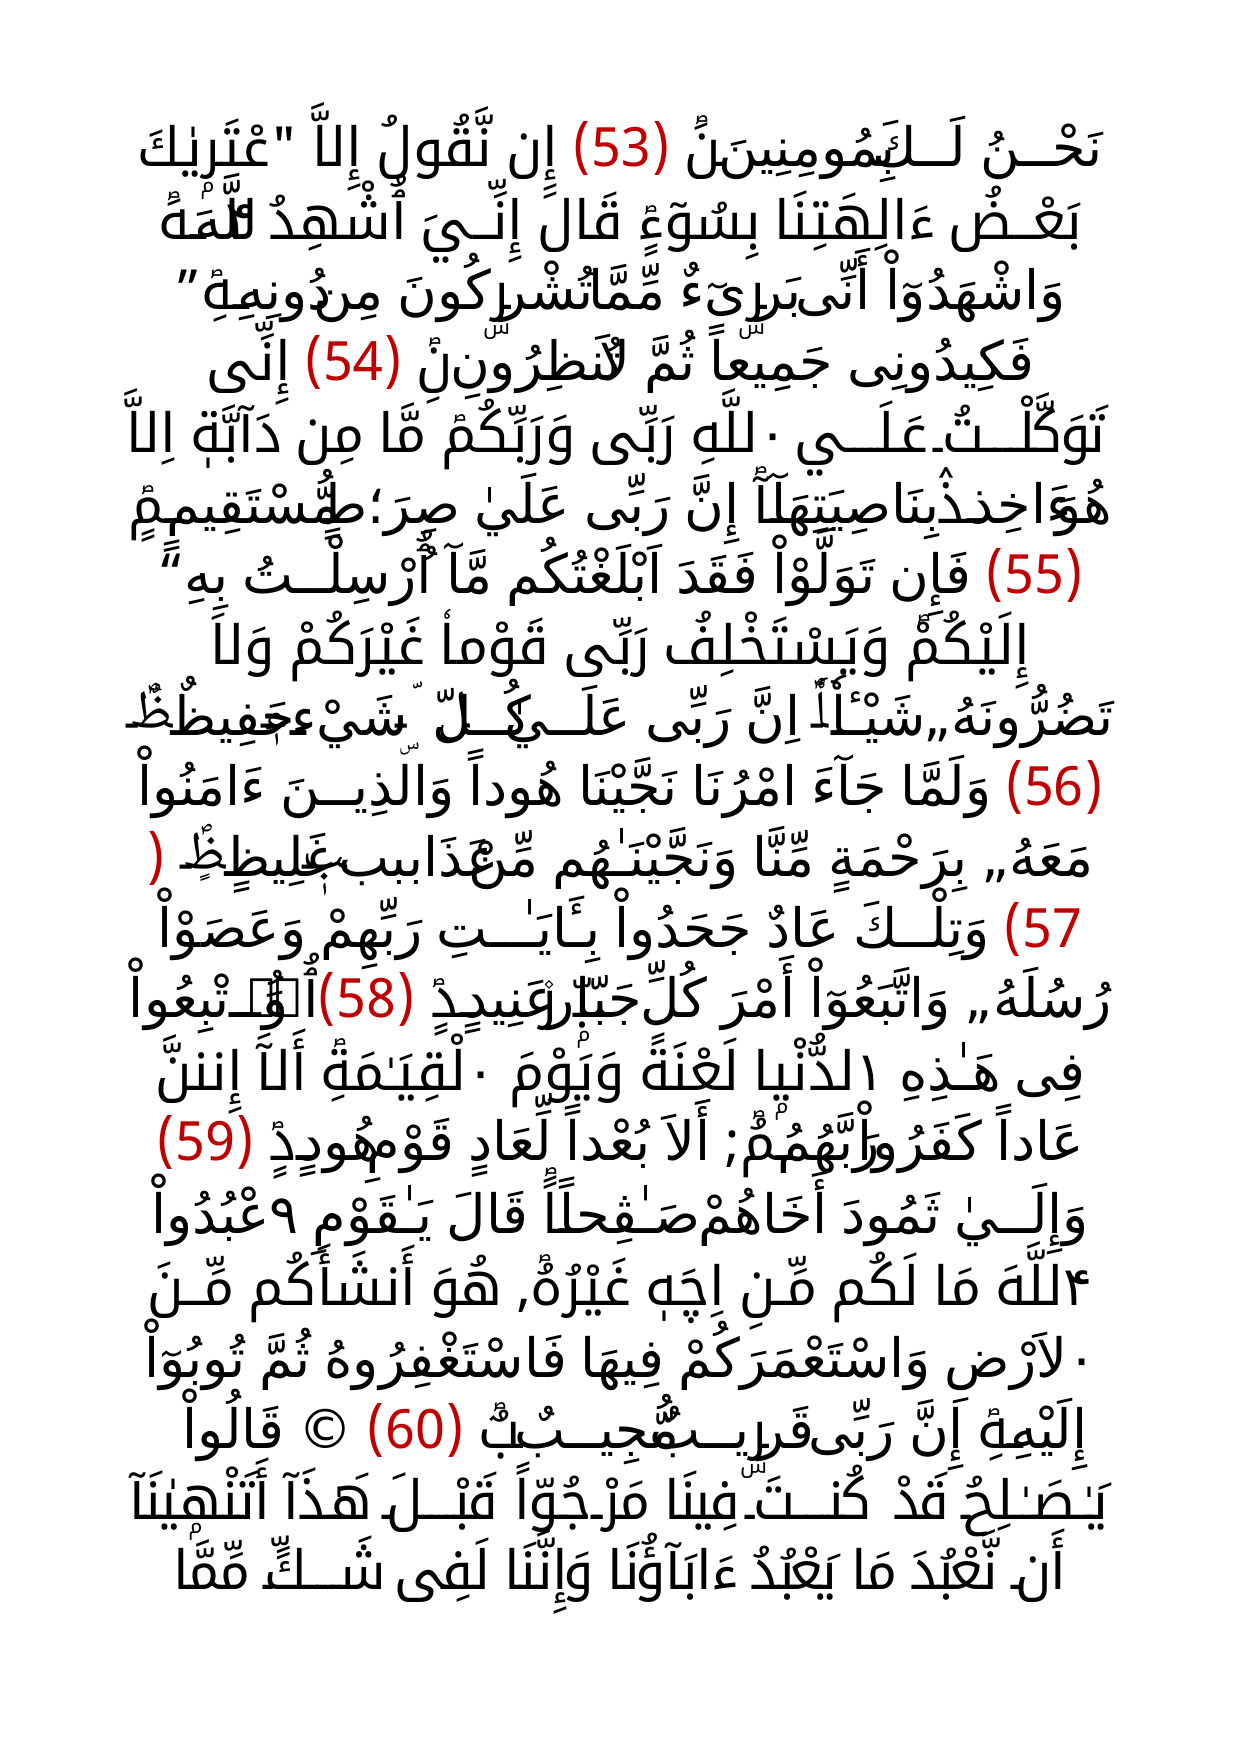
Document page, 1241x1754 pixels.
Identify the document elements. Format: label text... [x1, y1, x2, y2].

text وَكِيل٘ؐ (12) اَمْ يَقُولُونَ "فْتَرۭيٰهُؐ قُـلْ فَاتُواْ بِعَشْرۣ سُوَرٍ مِّثْلِهِ” مُفْتَرَيَـٰــتٍ وَادْعُواْ مَنِ 'سْتَطَعْتُم مِّن دُونِ ۱للَّهِ إِننن كُنتُمْ صَـٰدِقِينَؐ (13) فَإِلَّمْ يَسْتَجِيبُواْ لَكُمْ فَاعْلَمُوٓاْ أَنَّمَآ ٱُنزۣلَ بِعِلْمِ ۱للَّهِ وَأَن لٓاَّ إِچَهَ إِلاَّ هُوَؐ فَهَــلَ اَنتُم مُّسْلِمُونَؐ (14) ® مَــن كَانَ يُرۣيدُ ۴لْحَيَوٰةَ ۰لدُّنْيۭا وَزۣينَتَهَا نُوَفِّ إِلَيْهِمُ; أَعْمَـٰلَهُمْ فِيهَا وَهُمْ فِيهَا لاَ يُبْخَسُونَؐ (15) ٱُوْلَئِــكَ ۰لذِينَ لَيْــسَ لَهُمْ فِى ۱لاَخِرَةِ إِلاَّ ۰لنَّارُؐ وَحَبِطَ مَا صَنَعُواْ فِيهَاؐ وَبَـٰطِــلٌ مَّا كَانُواْ يَعْمَلُونَؐ (16) أَفَمَــن كَانَ عَلَيٰ بَيِّنَةٍ مِّن رَّبِّهِ” وَيَتْلُوهُ شَاهِدٌ مِّنْهُؐ وَمِــن قَبْلِهِ” كِتَـٰــبُ مُوسۭيٰٓ إِمَاماً وَرَحْمَةٗؐ ۷وْلَئِــكَ يُومِنُونَ بِهِؐ” وَمَنْ يَّكْفُرْ بِهِ” مِــنَ ۰لاَحْزَابببِ فَالنَّارُ مَوْعِدُهُؐ, فَلاَ تَكُ فِى مِرْيَةٍ مِّنْهُؐ إِنَّهُ ۴لْحَـقُّ مِـن رَّبِّكَؐ وَچَكِــنَّ أَكْثَرَ ۰لنَّاسسسِ لاَ يُومِنُونَؐ (17) وَمَــنَ اَظْلَمُ مِمَّنِ 'فْتَرۭيٰ عَلَــي ۰للَّهِ كَذِباٗؐ ۷وْلَئِــكَ يُعْرَضُونَ عَلَيٰ رَبِّهِمْ وَيَقُولُ ۴لاَشْهَـٰدُ هَـٰٓؤُلآَءِ ۱لذِيــنَ كَذَبُواْ عَلَيٰ رَبِّهِمُؐ; أَلاَ لَعْنَةُ ۴للَّهِ عَلَــي ۰لظَّـٰلِمِينَ (18) ۰لذِيــنَ يَصُدُّونَ عَــن سَبِيـلِ ۱للَّهِ وَيَبْغُونَهَا عِوَجاً وَهُم بِالاَخِرَةِ هُمْ كَـٰفِرُونَؐ (19) ٱُوْلَئِــكَ لَمْ يَكُونُواْ مُعْجِزۣيــنَ فِى ۱لاَرْضِ وَمَا كَانَ لَهُم مِّن دُونِ ۱للَّهِ مِنَ اَوْلِيَآءَؐ يُضَـٰعَفُ لَهُمُ ۴لْعَذَابببُؐ مَا كَانُواْ يَسْتَطِيعُونَ ۰لسَّمْعَ وَمَا كَانُواْ يُبْصِرُونَؐ (20) ٱُوْلَئِكَ ۰لذِيــنَ خَسِرُوٓاْ أَنفُسَهُمْ وَضَــلَّ عَنْهُم مَّا كَانُواْ يَفْتَرُونَؐ (21) لاَ جَرَمَ أَنَّهُمْ فِى ۱لاَخِرَةِ هُمُ ۴لاَخْسَرُونَؐ (22) إِنَّ ۰لذِيــنَ ءَامَنُواْ وَعَمِلُواْ ۴ڤصَّـٰڤِحَـٰــتِ وَأَخْبَتُوٓاْ إِلَيٰ رَبِّهِمُ; ٱُوْلَئِــكَ أَصْحَـٰــبُ ۴لْجَنَّةِؐ هُمْ فِيهَا خَـٰلِدُونَؐ (23) © مَثَلُ ۴لْفَرۣيقَيْــنۣ كَالاَعْمۭيٰ وَالاَصَمِّ وَالْبَصِيرۣ وَالسَّمِيعِؐ هَلْ يَسْتَوۣيَـٰــنۣ مَثَلٗؐا اَفَلاَ تَذَّكَّرُونَؐ (24) وَلَقَدَ اَرْسَلْنَا نُوحاٗ اِلَيٰ قَوْمِهِؐ“ إِنِّى لَكُمْ نَذِيرٌ مُّبِين٘ (25) اَن لاَّ تَعْبُدُوٓاْ إِلاَّ ۰للَّهَؐ إِنِّــيَ أَخَافُ عَلَيْكُمْ عَذَابببَ يَوْمٖ اَلِيمٍؐ (26) فَقَالَ ۰لْمَلُءَ ۴لذِيــنَ كَفَرُواْ مِن قَوْمِهِ” مَا نَرۭيٰكَ إِلاَّ بَشَراً مِّثْلَنَا وَمَا نَرۭيٰكَ "تَّبَعَكَ إِلاَّ ۰لذِينَ هُمُ; أَرَاذِلُنَا بَادِيَ ۰لرَّأْيِؐ وَمَا نَرۭيٰ لَكُمْ عَلَيْنَا مِـن فَضْلٙ بَلْ نَظُنُّكُمْ كَـٰذِبِينَؐ (27) قَالَ يَـٰقَوْمِ أَرَ×يْتُمُ; إِن كُنتُ عَلَيٰ بَيِّنَةٍ مِّن رَّبِّى وَءَاتۭيٰنِى رَحْمَةً مِّـنْ عِندِهِ” فَعَمِيَــتْ عَلَيْكُمُ; أَنُلْزۣمُكُمُوهَــا وَأَنتُمْ لَهَــا كَـٰرۣهُونَؐ (28) وَيَـٰقَوْمِ لآَ أَسْــَٔلُكُمْ عَلَيْهِ مَالٗؐا اِنَ اَجْرۣيَ إِلاَّ عَلَــي ۰للَّهِؐ وَمَآ أَنَا بِطَارۣدِ ۱لذِيــنَ ءَامَنُوٓاْ إِنَّهُم مُّچَقُواْ رَبِّهِمْؐ وَچَكِنِّيَ أَرۭيٰكُمْ قَوْماً تَجْهَلُونَؐ (29) وَيَـٰقَوْمِ مَنْ يَّنصُرُنِى مِــنَ ۰للَّهِ إِن طَرَدتُّهُمُؐ; أَفَلاَ تَذَّكَّرُونَؐ (30) وَلآَ أَقُولُ لَكُمْ عِندِى خَزَآئِـــنُ ۴للَّهِ وَلآَ أَعْلَمُ ۴لْغَيْــبَ وَلآَ أَقُولُ إِنِّى مَلَــكٌؐ وَلآَ أَقُولُ لِلذِينَ تَزْدَرۣىٓ أَعْيُنُكُمْ لَنْ يُّوتِيَهُمُ ۴للَّهُ خَيْراٗؐ ۱للَّهُ أَعْلَمُ بِمَا فِىٓ أَنفُسِهِمُؐ; إِنِّيَ إِذاً لَّمِــنَ ۰لظَّـٰلِمِينَؐ (31) ® قَالُواْ يَـٰنُوحُ قَدْ جَـٰدَلْتَنَا فَأَكْثَرْتتتَ جِدَ؛لَنَا فَاتِنَا بِمَا تَعِدُنَآ إِن كُنــتَ مِــنَ ۰لصَّـٰدِقِينَؐ (32) قَالَ إِنَّمَا يَاتِيكُم بِهِ ۱للَّهُ إِن شَآءَ وَمَآ أَنتُم بِمُعْجِزۣينَؐ (33) وَلاَ يَنفَعُكُمْ نُصْحِيَ إِنَ اَرَدتتتُّ أَنَ اَنصَحَ لَكُمُ; إِن كَانننَ ۰للَّهُ يُرۣيدُ أَنْ يُّغْوۣيَكُمْؐ هُوَ رَبُّكُمْؐ وَإِلَيْهِ تُرْجَعُونَؐ (34) أَمْ يَقُولُونَ "فْتَرۭيٰهُؐ قُلِ اِنِ 'فْتَرَيْتُهُ„ فَعَلَيَّ إِجْرَامِى وَأَنَا بَرۣىٓءٌ مِّمَّا تُجْرۣمُونَؐ (35) وَٱُوحِيَ إِلَيٰ نُوحٖ اَنَّهُ„ لَنْ يُّومِــنَ مِـن قَوْمِــكَ إِلاَّ مَــن قَدَ —امَنَؐ فَلاَ تَبْتَئِسْ بِمَا كَانُواْ يَفْعَلُونَؐ (36) وَاصْنَعِ ۱لْفُلْكَ بِأَعْيُنِنَا وَوَحْيِنَاؐ وَلاَ تُخَــٰـطِـبْـنِى فِى ۱لذِيــنَ ظَلَمُوٓاْ إِنَّهُم مُّغْرَقُونَؐ (37) وَيَصْنَعُ ۴لْفُلْــكَ وَكُلَّمَا مَرَّ عَلَيْهِ مَلٌءَ مِّن قَوْمِهِ” سَخِرُواْ مِنْهُؐ قَالَ إِن تَسْخَرُواْ مِنَّا فَإِنَّا نَسْخَرُ مِنكُمْ كَمَا تَسْخَرُونَؐ (38) فَسَوْفَ تَعْلَمُونَ مَـنْ يَّاتِيهِ عَذَابببٌ يُخْزۣيهِ وَيَحِلُّ عَلَيْهِ عَذَابببٌ مُّقِيم٘ؐ (39) حَتَّيٰٓ إِذَا جَآءَ امْرُنَا وَفَارَ ۰لتَّنُّورُ قُلْنَا "حْمِـلْ فِيهَا مِــن كُلِّ زَوْجَيْـنِ 'ثْنَيْنِ وَأَهْلَــكَ إِلاَّ مَن سَبَقَ عَلَيْهِ ۱لْقَوْلُ وَمَــنَ —امَنَؐ وَمَآ ءَامَنَ مَعَهُ; إِلاَّ قَلِيــلٌؐ (40) ¥ وَقَالَ "رْكَبُواْ فِيهَا بِسْمِ ۱للَّهِ مُجْرۭيٰهَا وَمُرْسۭيٰهَآؐ إِنَّ رَبِّى لَغَفُورٌ رَّحِيمٌؐ (41) وَهِيَ تَجْرۣى بِهِمْ فِى مَوْجٍ كَالْجِبَالِؐ وَنَادۭيٰ نُوح٘ 'بْنَهُ„ وَكَانَ فِى مَعْزۣلٍ يَـٰبُنَيِّ 'رْكَــبْ مَعَنَا وَلاَ تَكُن مَّعَ ۰لْكۭـٰفِـرۣينَؐ (42) قَالَ سَـَٔاوۣىٓ إِلَــيٰ جَبَــلٍ يَعْصِمُنِى مِــنَ ۰لْمَآءِؐ قَالَ لاَ عَـٰصِمَ ۰لْيَوْمَ مِنَ اَمْرۣ ۱للَّهِ إِلاَّ مَن رَّحِمَؐ وَحَالَ بَيْنَهُمَا ۰لْمَوْجُ فَكَانَ مِــنَ ۰لْمُغْرَقِينَؐ (43) وَقِيلَ يَـٰٓأَرْضُ èبْلَعِى مَآءَكككِ وَيَـٰسَمَآءُ اَ۬قْلِعِىؐ وَغِيــضَ ۰لْمَآءُ وَقُضِــيَ ۰لاَمْرُ وَاسْتَوَتتتْ عَلَي ۰لْجُودِيﱢّؐ وَقِيـلَ بُعْداً لِّلْقَوْمِ ۱لظَّـٰلِمِينَؐ (44) وَنَادۭيٰ نُوحٌ رَّبَّهُ„ فَقَالَ رَبببِّ إِنَّ "بْنِى مِنَ اَهْلِى وَإِنَّ وَعْدَكَ ۰لْحَقُّؐ وَأَنــتَ أَحْكَمُ ۴لْحَـٰكِمِينَؐ (45) قَالَ يَـٰنُوحُ إِنَّهُ„ لَيْسَ مِــنَ اَهْلِــكَؐ إِنَّهُ„ عَمَــل٘ غَيْرُ صَـٰلِحٍؐ فَلاَ تَسْـَٔلَـــنّۣ” مَا لَيْــسَ لَكَ بِهِ” عِلْم٘ؐ اِنِّيَ أَعِظُــكَ أَن تَكُونَ مِــنَ ۰لْجَـٰهِلِينَؐ (46) قَالَ رَبِّ إِنِّيَ أَعُوذُ بِــكَ أَنننَ اَسْـَٔلَــكَ مَا لَيْسَ لِى بِهِ” عِلْمٌؐ وَإِلاَّ تَغْفِرْ لِى وَتَرْحَمْنِىٓ أَكُن مِّنَ ۰لْخَـٰسِرۣينَؐ (47) قِيـلَ يَـٰنُوحُ èهْبِطْ بِسَچَمٍ مِّنَّا وَبَرَكَـٰــتٖ عَلَيْــكَ وَعَلَــيٰٓ ٱُمَمٍ مِّمَّــن مَّعَــكَؐ وَٱُمَمٌ سَنُمَتِّعُهُمْ ثُمَّ يَمَسُّهُم مِّنَّا عَذَاببب٘ اَلِيمٌؐ (48) تِلْــكَ مِــنَ اَنۢبَآءِ ۱لْغَيْبِ نُوحِيهَآ إِلَيْــكَؐ مَا كُنــتَ تَعْلَمُهَآ أَنــتَ وَلاَ قَوْمُــكَ مِــن قَبْلِ هَـٰذَاؐ فَاصْبِـرۣؐ اِنَّ ۰لْعَـٰقِبَةَ لِلْمُتَّقِينَؐ (49) وَإِلَــيٰ عَادٖ اَخَاهُمْ هُوداًؐ قَالَ يَـٰقَوْمِ ۹عْبُدُواْ ۴للَّهَ مَا لَكُم مِّـنِ اِچَهٖ غَيْرُهُؐ; إِنَ اَنتُمُ; إِلاَّ مُفْتَرُونَؐ (50) يَـٰقَوْمِ لآَ أَسْـَٔلُكُمْ عَلَيْهِ أَجْراٗؐ اِنَ اَجْرۣيَ إِلاَّ عَلَي ۰ﻟ﮲ فَطَرَنِيَؐ أَفَلاَ تَعْقِلُونَؐ (51) وَيَـٰقَوْمِ 'سْتَغْفِرُواْ رَبَّكُمْ ثُمَّ تُوبُوٓاْ إِلَيْهِ يُرْسِـلِ ۱لسَّمَآءَ عَلَيْكُم مِّدْرَاراً وَيَزۣدْكُمْ قُوَّةٗ اِلَيٰ قُوَّتِكُمْ وَلاَ تَتَوَلَّوْاْ مُجْرۣمِينَؐ (52) ® قَالُواْ يَـٰهُودُ مَا جِيؔتَنَا بِبَيِّنَةٍ وَمَا نَحْنُ بِتَارۣكِىٓ ءَالِهَتِنَا عَن قَوْلِــكَ وَمَا نَحْــنُ لَــكَ بِمُومِنِينَؐ (53) إِن نَّقُولُ إِلاَّ "عْتَرۭيٰكَ بَعْــضُ ءَالِهَتِنَا بِسُوٓءٍؐ قَالَ إِنِّــيَ ٱُشْهِدُ ۴للَّهَؐ وَاشْهَدُوٓاْ أَنِّى بَرۣىٓءٌ مِّمَّا تُشْرۣكُونَ مِن دُونِهِؐ” فَكِيدُونِى جَمِيعاً ثُمَّ لاَ تُنظِرُونِؐ (54) إِنِّى تَوَكَّلْــتُ عَلَــي ۰للَّهِ رَبِّى وَرَبِّكُمؐ مَّا مِن دَآبَّةٖ اِلاَّ هُوَ ءَاخِذٛ بِنَاصِيَتِهَآؐ إِنَّ رَبِّى عَلَيٰ صِرَ؛طٍ مُّسْتَقِيمٍؐ (55) فَإِن تَوَلَّوْاْ فَقَدَ اَبْلَغْتُكُم مَّآ ٱُرْسِلْــتُ بِهِ“ إِلَيْكُمْؐ وَيَسْتَخْلِفُ رَبِّى قَوْماٗ غَيْرَكُمْ وَلاَ تَضُرُّونَهُ„ شَيْـٔاٗؐ اِنَّ رَبِّى عَلَــيٰ كُــلّۣ شَيْءٖ حَفِيظٌؐ (56) وَلَمَّا جَآءَ امْرُنَا نَجَّيْنَا هُوداً وَالذِيــنَ ءَامَنُواْ مَعَهُ„ بِرَحْمَةٍ مِّنَّا وَنَجَّيْنَـٰهُم مِّنْ عَذَابببٖ غَلِيظٍؐ (57) وَتِلْــكَ عَادٌ جَحَدُواْ بِـَٔايَـٰــتِ رَبِّهِمْ وَعَصَوْاْ رُسُلَهُ„ وَاتَّبَعُوٓاْ أَمْرَ كُلِّ جَبّۭار۫ عَنِيدٍؐ (58) وَٱُتْبِعُواْ فِى هَـٰذِهِ ۱لدُّنْيۭا لَعْنَةً وَيَوْمَ ۰لْقِيَـٰمَةِؐ أَلآَ إِنننَّ عَاداً كَفَرُواْ رَبَّهُمُؐ; أَلاَ بُعْداً لِّعَادٍ قَوْمِ هُودٍؐ (59) وَإِلَــيٰ ثَمُودَ أَخَاهُمْ صَـٰڤِحاًؐ قَالَ يَـٰقَوْمِ ۹عْبُدُواْ ۴للَّهَ مَا لَكُم مِّـنِ اِچَهٖ غَيْرُهُؐ, هُوَ أَنشَأَكُم مِّــنَ ۰لاَرْضِ وَاسْتَعْمَرَكُمْ فِيهَا فَاسْتَغْفِرُوهُ ثُمَّ تُوبُوٓاْ إِلَيْهِؐ إِنَّ رَبِّى قَرۣيــبٌ مُّجِيــبٌؐ (60) © قَالُواْ يَـٰصَـٰلِحُ قَدْ كُنــتَ فِينَا مَرْجُوّاً قَبْــلَ هَـٰذَآ أَتَنْهۭيٰنَآ أَن نَّعْبُدَ مَا يَعْبُدُ ءَابَآؤُنَا وَإِنَّنَا لَفِى شَــكٍّ مِّمَّا تَدْعُونَآ إِلَيْهِ مُرۣيبٍؐ (61) قَالَ يَـٰقَوْمِ أَرَ×يْتُمُ; إِن كُنتُ عَلَيٰ بَيِّنَةٍ مِّن رَّبِّى وَءَاتۭيٰنِى مِنْهُ رَحْمَةً فَمَـنْ يَّنصُرُنِى مِــنَ ۰للَّهِ إِنننْ عَصَيْتُهُؐ, فَمَا تَزۣيدُونَنِى غَيْرَ تَخْسِيرٍؐ (62) وَيَـٰقَوْمِ هَـٰذِهِ” نَاقَةُ ۴للَّهِ لَكُمُ; ءَايَةًؐ فَذَرُوهَا تَاكُـلْ فِىٓ أَرْضضضِ ۱للَّهِؐ وَلاَ تَمَسُّوهَا بِسُوٓءٍ فَيَاخُذَكُمْ عَذَابببٌ قَرۣيــبٌؐ (63) فَعَقَرُوهَا فَقَالَ تَمَتَّعُواْ فِى دۭارۣكُمْ ثَـچَثَةَ أَيَّامٍؐ ذَ؛لِــكَ وَعْد٘ غَيْرُ مَكْذُوبببٍؐ (64) فَلَمَّا جَآءَ امْرُنَا نَجَّيْنَا صَـٰڤِحاً وَالذِيــنَ ءَامَنُواْ مَعَهُ„ بِرَحْمَةٍ مِّنَّا وَمِنْ خِزْيِ يَوْمَئِذٖؐ اِنَّ رَبَّــكَ هُوَ ۰لْقَوۣيُّ ۴لْعَزۣيزُؐ (65) وَأَخَذَ ۰لذِيــــنَ ظَلَمُـواْ ۴ڤصَّيْحَةُ فَأَصْبَحُواْ فِى دِيۭـٰرۣهِمْ جَـٰثِمِينَ (66) كَأَن لَّمْ يَغْنَوْاْ فِيهَآؐ أَلآَ إِنننَّ ثَمُوداً كَفَرُواْ رَبَّهُمُؐ; أَلاَ بُعْداً لِّثَمُودَؐ (67) وَلَقَدْ جَآءَتْ رُسُلُنَآ إِبْرَ؛هِيمَ بِالْبُشْرۭيٰ قَالُواْ سَچَماًؐ قَالَ سَچَمٌؐ فَمَا لَبِــثَ أَن جَآءَ بِعِجْلٖ حَنِيذٍؐ (68) فَلَمَّا رۭءۭآ أَيْدِيَهُمْ لاَ تَصِـلُ إِلَيْهِ نَكِرَهُمْ وَأَوْجَـسَ مِنْهُمْ خِيفَةًؐ قَالُواْ لاَ تَخَـفِؐ اِنَّـآ ٱُرْسِلْنَآ إِلَيٰ قَوْمِ لُوطٍؐ (69) وَامْرَأَتُهُ„ قَآئِمَةٌ فَضَحِكَــتْؐ فَبَشَّرْنَـٰهَا بِإِسْحَـٰقَؐ وَمِنْ وَّرَآءِ اسْحَـٰقَ يَعْقُوبببُؐ (70) قَالَتْ يَـٰوَيْلَتۭــيٰٓ ءَالِدُ وَأَنَا عَجُوزٌ وَهَـٰذَا بَعْلِى شَيْخاٗؐ اِنَّ هَـٰذَا لَشَىْء٘ عَجِيبٌؐ (71) ® قَالُوٓاْ أَتَعْجَبِيــنَ مِـنَ اَمْرۣ ۱للَّهِؐ رَحْمَــتُ ۴للَّه وَبَرَكَـٰتُهُ„ عَلَيْكُمُ; أَهْلَ ۰لْبَيْــتِؐ إِنَّهُ„ حَمِيدٌ مَّجِيدٌؐ (72) فَلَمَّا ذَهَبَ عَـنِ اِبْرَ؛هِيمَ ۰لرَّوْعُ وَجَآءَتْهُ ۴لْبُشْرۭيٰ يُجَـٰدِلُنَا فِى قَوْمِ لُوطٖؐ (73) اِنَّ إِبْرَ؛هِيمَ لَحَلِيم٘ اَوَّ؛هٌ مُّنِيــبٌؐ (74) يَـٰٓإِبْرَ؛هِيمُ أَعْرۣضضضْ عَنْ هَـٰذَآؐ إِنَّهُ„ قَدْ جَآءَ امْرُ رَبِّــكَؐ وَإِنَّهُمُ; ءَاتِيهِمْ عَذَاب٘ غَيْرُ مَرْدُودٍؐ (75) وَلَمَّا جَآءَتتتْ رُسُلُنَا لُوطاً سـ۬ـىٓءَ بِهِمْ وَضَاقَ بِهِمْ ذَرْعاً وَقَالَ هَـٰذَا يَوْم٘ عَصِيــبٌؐ (76) وَجَآءَهُ„ قَوْمُهُ„ يُهْرَعُونَ إِلَيْهِ وَمِــن قَبْلُ كَانُواْ يَعْمَلُونَ ۰لسَّيِّـَٔاتتتِؐ قَالَ يَـٰقَوْمِ هَـٰٓؤُلآَءِ بَنَاتِى هُــنَّ أَطْهَرُ لَكُمْ فَاتَّقُواْ ۴للَّهَ وَلاَ تُخْزُونِ فِى ضَيْفِيَؐ أَلَيْـسَ مِنكُمْ رَجُلٌ رَّشِيدٌؐ (77) قَالُواْ لَقَدْ عَلِمْــتَ مَا لَنَا فِى بَنَاتِــكَ مِنْ حَقٍّ وَإِنَّــكَ لَتَعْلَمُ مَا نُرۣيدُؐ (78) قَالَ لَوَ اَنَّ لِى بِكُمْ قُوَّةٗ اَوَ —اوۣىٓ إِلَيٰ رُكْــنٍ شَدِيدٍؐ (79) قَالُواْ يَـٰلُوطُ إِنَّا رُسُلُ رَبِّــكَ لَـنْ يَّصِلُوٓاْ إِلَيْــكَؐ فَاسْرۣ بِأَهْلِــكَ بِقِطْعٍ مِّــنَ ۰ليْلِ وَلاَ يَلْتَفِــتْ مِنكُمُ; أَحَد٘ اِلاَّ "مْرَأَتَكَؐ إِنَّهُ„ مُصِيبُهَا مَآ أَصَابَهُمُؐ; إِنَّ مَوْعِدَهُمُ ۴لصُّبْحُؐ أَلَيْسَ ۰لصُّبْحُ بِقَرۣيــبٍؐ (80) فَلَمَّا جَآءَ امْرُنَا جَعَلْنَا عَـٰلِيَهَا سَافِلَهَا وَأَمْطَرْنَا عَلَيْهَا حِجَارَةً مِّــن سِجِّيــلٍ (81) مَّنضُودٍ مُّسَوَّمَةٗ عِندَ رَبِّــكَؐ وَمَا هِيَ مِــنَ ۰لظَّـٰلِمِينَ بِبَعِيدٍؐ (82) ¤ وَإِلَــيٰ مَدْيَنَ أَخَاهُمْ شُعَيْباًؐ قَالَ يَـٰقَوْمِ ۹عْبُدُواْ ۴للَّهَ مَا لَكُم مِّـنِ اِچَهٖ غَيْرُهُؐ, وَلاَ تَنقُصُواْ ۴لْمِكْيَالَ وَالْمِيزَانَؐ إِنِّيَ أَرۭيٰكُم بِخَيْرٍ وَإِنِّــيَ أَخَافُ عَلَيْكُمْ عَذَابببَ يَوْمٍ مُّحِيطٍؐ (83) وَيَـٰقَوْمِ أَوْفُواْ ۴لْمِكْيَالَ وَالْمِيزَانَ بِالْقِسْطِؐ وَلاَ تَبْخَسُواْ ۴لنَّاسَ أَشْيَآءَهُمْ وَلاَ تَعْثَوْاْ فِى ۱لاَرْضضضِ مُفْسِدِينَؐ (84) بَقِيَّــتُ ۴للَّهِ خَيْرٌ لَّكُمُ; إِننن كُنتُم مُّومِنِينَؐ (85) وَمَآ أَنَا عَلَيْكُم بِحَفِيظٍؐ (86) قَالُواْ يَـٰشُعَيْــبُ أَصَلَوَ؛تُــكَ تَامُرُكَ أَن نَّتْرُكَ مَا يَعْبُدُ ءَابَآؤُنَآ أَوَ اَن نَّفْعَـلَ فِىٓ أَمْوَ؛لِنَا مَا نَشَـٰٓؤُاْؐ اِ۬نَّــكَ لَأَنــتَ ۰لْحَلِيمُ ۴لرَّشِيدُؐ (87) قَالَ يَـٰقَوْمِ أَرَ×يْتُمُ; إِن كُنــتُ عَلَيٰ بَيِّنَةٍ مِّن رَّبِّى وَرَزَقَنِى مِنْهُ رۣزْقاٗ حَسَناًؐ وَمَآ ٱُرۣيدُ أَنُ ۷خَالِفَكُمُ; إِلَيٰ مَآ أَنْهۭيٰكُمْ عَنْهُؐ إِنُ ۷رۣيدُ إِلاَّ ۰لِاصْڦَحَ مَا "سْتَطَعْــتُؐ وَمَا تَوْفِيقِيَ إِلاَّ بِاللَّهِؐ عَلَيْهِ تَوَكَّلْــتُؐ وَإِلَيْهِ ٱُنِيبُؐ (88) وَيَـٰقَوْمِ لاَ يَجْرۣمَنَّكُمْ شِقَاقِيَ أَنْ يُّصِيبَكُم مِّثْــلُ مَآ أَصَابببَ قَوْمَ نُوحٖ اَوْ قَوْمَ هُودٖ اَوْ قَوْمَ صَـٰلِحٍؐ وَمَا قَوْمُ لُوطٍ مِّنكُم بِبَعِيدٍؐ (89) وَاسْتَغْفِرُواْ رَبَّكُمْ ثُمَّ تُوبُوٓاْ إِلَيْهِؐ إِنَّ رَبِّى رَحِيمٌ وَدُودٌؐ (90) قَالُواْ يَـٰشُعَيْبُ مَا نَفْقَهُ كَثِيراً مِّمَّا تَقُولُ وَإِنَّا لَنَرۭيٰــكَ فِينَا ضَعِيفاً وَلَوْلاَ رَهْطُــكَ لَرَجَمْنَـٰــكَ وَمَآ أَنــتَ عَلَيْنَا بِعَزۣيزٍؐ (91) قَالَ يَـٰقَوْمِ أَرَهْطِيَ أَعَزُّ عَلَيْكُم مِّــنَ ۰للَّهِ وَاتَّخَذتُّمُوهُ وَرَآءَكُمْ ظِهْرۣيّاٗؐ اِنَّ رَبِّى بِمَا تَعْمَلُونَ مُحِيطٌؐ (92) ® وَيَـٰقَوْمِ 'عْمَلُواْ عَلَيٰ مَكَانَتِكُمُ; إِنِّى عَـٰمِلٌؐ سَوْفَ تَعْلَمُونَ مَـنْ يَّاتِيهِ عَذَابٌ يُخْزۣيهِ وَمَنْ هُوَ كَـٰذِبببٌؐ وَارْتَقِبُوٓاْؐ إِنِّى مَعَكُمْ رَقِيــبٌؐ (93) وَلَمَّا جَآءَ امْرُنَا نَجَّيْنَا شُعَيْباً وَالذِيــنَ ءَامَنُواْ مَعَهُ„ بِرَحْمَةٍ مِّنَّاؐ وَأَخَذَتتتِ ۱لذِيــنَ ظَلَمُواْ ۴ڤصَّيْحَةُ فَأَصْبَحُواْ فِى دِيۭـٰرۣهِمْ جَـٰثِمِينَ (94) كَأَن لَّمْ يَغْنَوْاْ فِيهَآؐ أَلاَ بُعْداً لِّمَدْيَنَ كَمَا بَعِدَتتتْ ثَمُودُؐ (95) وَلَقَدَ اَرْسَلْنَا مُوسۭيٰ بِـَٔايَـٰتِنَا وَسُلْطَـٰنٍ مُّبِينٖ (96) اِلَيٰ فِرْعَوْنَ وَمَلْاَئِهِ” فَاتَّبَعُوٓاْ أَمْرَ فِرْعَوْنَؐ وَمَآ أَمْرُ فِرْعَوْنَ بِرَشِيدٍؐ (97) يَقْدُمُ قَوْمَهُ„ يَوْمَ ۰لْقِيَـٰمَةِ فَأَوْرَدَهُمُ ۴لنَّارَؐ وَبِيسَ ۰لْوۣرْدُ ۴لْمَوْرُودُؐ (98) وَٱُتْبِعُواْ فِى هَـٰذِهِ” لَعْنَةً وَيَوْمَ ۰لْقِيَـٰمَةِؐ بِيسَ ۰لرّۣفْدُ ۴لْمَرْفُودُؐ (99) ذَ؛لِــكَ مِــنَ اَنۢبَآءِ ۱لْقُرۭيٰ نَقُصُّهُ„ عَلَيْــكَ مِنْهَا قَآئِمٌ وَحَصِيدٌؐ (100) وَمَا ظَلَمْنَـٰهُمْ وَچَكِــن ظَلَمُوٓاْ أَنفُسَهُمْؐ فَمَآ أَغْنَــتْ عَنْهُمُ; ءَالِهَتُهُمُ ۴لتِى يَدْعُونَ مِن دُونِ ۱للَّهِ مِن شَيْءٍ لَّمَّا جَآءَ امْرُ رَبِّــكَؐ وَمَا زَادُوهُمْ غَيْرَ تَتْبِيــبٍؐ (101) وَكَذَ؛لِــكَ أَخْذُ رَبِّــكَ إِذَآ أَخَذَ ۰لْقُرۭيٰ وَهِــيَ ظَالِمَة٘ؐ اِنَّ أَخْذَهُ; أَلِيمٌ شَدِيد٘ؐ (102) اِنَّ فِى ذَ؛لِــكَ ءَلاَيَةً لِّمَــنْ خَافَ عَذَابببَ ۰لاَخِرَةِؐ ذَ؛لِــكَ يَوْمٌ مَّجْمُوعٌ لَّهُ ۴لنَّاسُؐ وَذَ؛لِــكَ يَوْمٌ مَّشْهُودٌؐ (103) وَمَا نُوَ۬خِّرُهُ; إِلاَّ لَأِجَــلٍ مَّعْدُودٍؐ (104) © يَوْمَ يَاتِ” لاَ تَكَلَّمُ نَفْـس٘ اِلاَّ بِإِذْنِهِؐ” فَمِنْهُمْ شَقِيٌّ وَسَعِيدٌؐ (105) فَأَمَّا ۰لذِينَ شَقُواْ فَفِى ۱لنّۭارۣ لَهُمْ فِيهَا زَفِيرٌ وَشَهِيق٘ (106) خَـٰلِدِينَ فِيهَا مَا دَامَــتِ ۱لسَّمَـٰوَ؛تتتُ وَالاَرْضُ إِلاَّ مَا شَآءَ رَبُّــكَؐ إِنَّ رَبَّكَ فَعَّالٌ لِّمَا يُرۣيدُؐ (107) وَأَمَّا ۰لذِيــنَ سَعِدُواْ فَفِى ۱لْجَنَّةِ خَـٰلِدِينَ فِيهَا مَا دَامَــتِ ۱لسَّمَـٰوَ؛تتتُ وَالاَرْضُ إِلاَّ مَا شَآءَ رَبُّكَؐ عَطَآءٗ غَيْرَ مَجْذُوذٍؐ (108) فَلاَ تَكُ فِى مِرْيَةٍ مِّمَّا يَعْبُدُ هَـٰٓؤُلآَءِؐ مَا يَعْبُدُونَ إِلاَّ كَمَا يَعْبُدُ ءَابَآؤُهُم مِّــن قَبْلُؐ وَإِنَّا لَمُوَفُّوهُمْ نَصِيبَهُمْ غَيْرَ مَنقُوصٍؐ (109) وَلَقَدَ —اتَيْنَا مُوسَــي ۰لْكِتَـٰــبَ فَاخْتُلِفَ فِيهِؐ وَلَوْلاَ كَلِمَةٌ سَبَقَــتْ مِن رَّبِّــكَ لَقُضِــيَ بَيْنَهُمْؐ وَإِنَّهُمْ لَفِى شَــكٍّ مِّنْهُ مُرۣيــبٍؐ (110) وَإِن كُلًاّ لَّمَا لَيُوَفِّيَنَّهُمْ رَبُّــكَ أَعْمَـٰلَهُمُؐ; إِنَّهُ„ بِمَا يَعْمَلُونَ خَبِيرٌؐ (111)فَاسْتَقِمْ كَمَآ ٱُمِرْتتتَ وَمَــن تَابببَ مَعَــكَ وَلاَ تَطْغَوۣاْؐ اِنَّهُ„ بِمَا تَعْمَلُونَ بَصِيرٌؐ (112) وَلاَ تَرْكَنُوٓاْ إِلَــي ۰لذِيــنَ ظَلَمُواْ فَتَمَسَّكُمُ ۴لنَّارُؐ وَمَا لَكُم مِّن دُونِ ۱للَّهِ مِنَ اَوْلِيَآءَؐ ثُمَّ لاَ تُنصَرُونَؐ (113) وَأَقِمِ ۱لصَّلَوٰةَ طَرَفَــيۣ ۱لنَّهۭارۣ وَزُلَفاً مِّنَ ۰ليْلِؐ إِنَّ ۰لْحَسَنَـٰــتِ يُذْهِبْــنَ ۰لسَّيِّـَٔاتِؐ ذَ؛لِــكَ ذِكْرۭيٰ لِلذَّ؛كِرۣينَؐ (114) وَاصْبِرْؐ فَإِنننَّ ۰للَّهَ لاَ يُضِيعُ أَجْرَ ۰ڤْمُحْسِنِينَؐ (115) فَلَوْلاَ كَانَ مِــنَ ۰لْقُرُونِ مِــن قَبْلِكُمُ; ٱُوْلُواْ بَقِيَّةٍ يَنْهَوْنَ عَـنِ ۱لْفَسَادِ فِى ۱لاَرْضضضِ إِلاَّ قَلِيلًا مِّمَّــنَ اَنجَيْنَا مِنْهُمْؐ وَاتَّبَعَ ۰لذِينَ ظَلَمُواْ مَآ ٱُتْرۣفُواْ فِيهِ وَكَانُواْ مُجْرۣمِينَؐ (116) ® وَمَا كَانَ رَبُّــكَ لِيُهْلِــكَ ۰لْقُرۭيٰ بِظُلْمٍ وَأَهْلُهَا مُصْلِحُونَؐ (117) وَلَوْ شَآءَ رَبُّكَ لَجَعَــلَ ۰لنَّاسسسَ ٱُمَّةً وَ؛حِدَةًؐ وَلاَ يَزَالُونَ مُخْتَلِفِينَ إِلاَّ مَن رَّحِمَ رَبُّــكَؐ وَلِذَ؛لِكَ خَلَقَهُمْؐ وَتَمَّــتْ كَلِمَةُ رَبِّكَ لَأَمْلَأَنَّ جَهَنَّمَ مِــنَ ۰لْجِنَّةِ وَالنَّاسسسِ أَجْمَعِينَؐ (118) وَكُلًاّ نَّقُــصُّ عَلَيْــكَ مِــنَ اَنۢبَآءِ ۱لرُّسُــلۣ مَا نُثَبِّتُ بِهِ” فُؤَادَكَؐ وَجَآءَكككَ فِى هَـٰذِهِ ۱لْحَقُّ وَمَوْعِظَةٌ وَذِكْرۭيٰ لِلْمُومِنِينَؐ (119) وَقُل لِّلذِيــنَ لاَ يُومِنُونَ "عْمَلُواْ عَلَــيٰ مَكَانَتِكُمُ; إِنَّا عَـٰمِلُونَ وَانتَظِرُوٓاْ إِنَّا مُنتَظِرُونَؐ (120) وَلِلهِ غَيْــبُ ۴لسَّمَـٰوَ؛تتتِ وَالاَرْضِؐ وَإِلَيْهِ يُرْجَعُ ۴لاَمْرُ كُلُّهُؐ„ فَاعْبُدْهُ وَتَوَكَّــلْ عَلَيْهِؐ وَمَا رَبُّكَ بِغَـٰفِــل۫ عَمَّا تَعْمَلُونَ (121) [118, 118, 1122, 1612]
